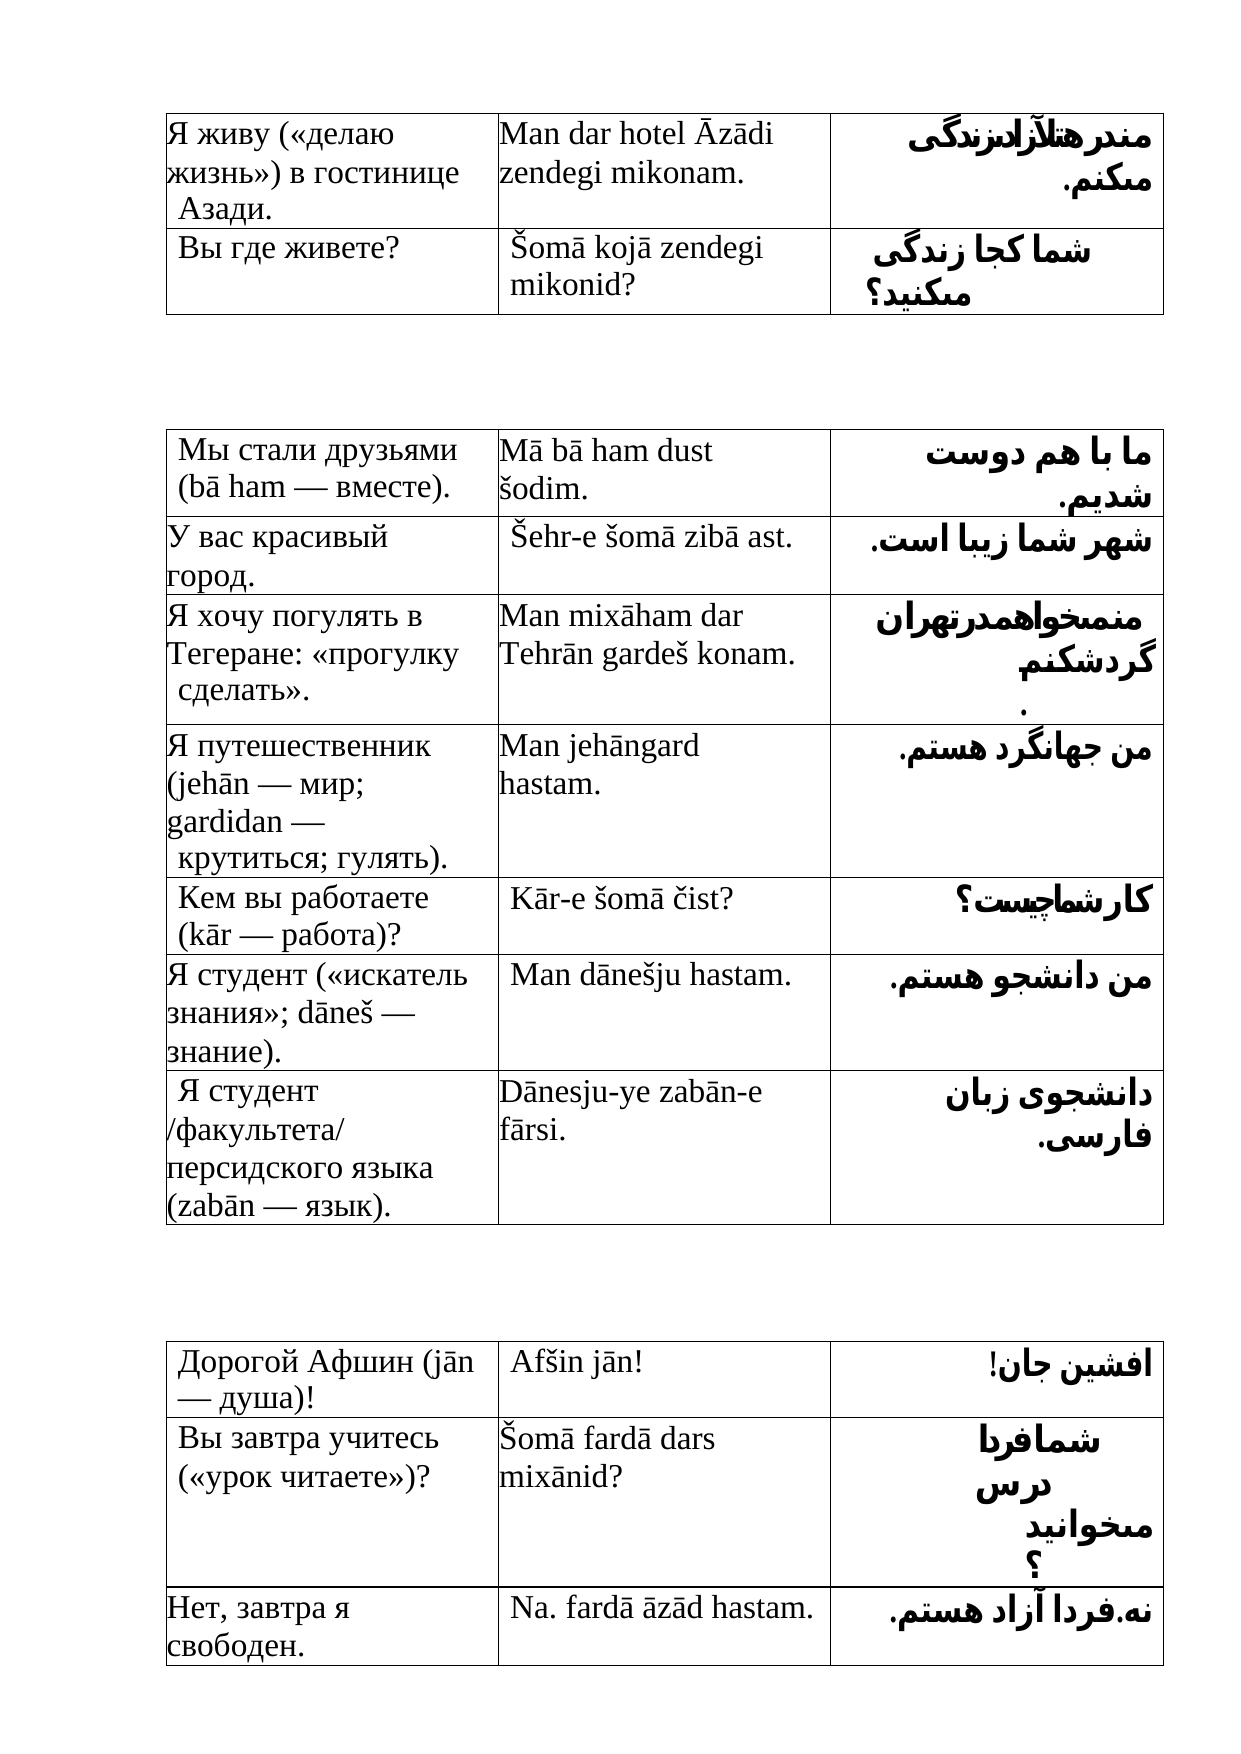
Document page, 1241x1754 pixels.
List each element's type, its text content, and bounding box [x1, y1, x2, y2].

table_cell У вас красивый город. [167, 517, 498, 594]
table_cell كارشما چيست؟ [831, 878, 1163, 954]
table_cell شھر شما زيبا است. [831, 517, 1163, 594]
table_cell Šehr-e šomā zibā ast. [499, 517, 830, 594]
table_header ما با ھم دوست شديم. [831, 430, 1163, 516]
table_cell من دانشجو ھستم. [831, 955, 1163, 1070]
table_cell دانشجوى زبان فارسى. [831, 1071, 1163, 1224]
table_cell Man dānešju hastam. [499, 955, 830, 1070]
table_cell Я живу («делаю жизнь») в гостинице Азади. [167, 114, 498, 227]
table_cell مندرھتلآزادىزندگى مىكنم. [831, 114, 1163, 227]
table_cell شما كجا زندگى مىكنيد؟ [831, 229, 1163, 313]
table_cell Нет, завтра я свободен. [167, 1588, 498, 1664]
table_cell Кем вы работаете (kār — работа)? [167, 878, 498, 954]
table_cell Kār-e šomā čist? [499, 878, 830, 954]
table_cell Man jehāngard hastam. [499, 725, 830, 877]
table_cell Dānesju-ye zabān-e fārsi. [499, 1071, 830, 1224]
table_cell Я студент («искатель знания»; dāneš — знание). [167, 955, 498, 1070]
table_cell نه.فردا آزاد ھستم. [831, 1588, 1163, 1664]
table_cell شمافردا درس مىخوانيد؟ [831, 1418, 1163, 1586]
table_cell Я хочу погулять в Тегеране: «прогулку сделать». [167, 595, 498, 724]
table_cell Man dar hotel Āzādi zendegi mikonam. [499, 114, 830, 227]
table_header Mā bā ham dust šodim. [499, 430, 830, 516]
table_header Дорогой Афшин (jān — душа)! [167, 1342, 498, 1417]
table_cell من جھانگرد ھستم. [831, 725, 1163, 877]
table_cell Вы завтра учитесь («урок читаете»)? [167, 1418, 498, 1586]
table_cell Šomā kojā zendegi mikonid? [499, 229, 830, 313]
table_cell Na. fardā āzād hastam. [499, 1588, 830, 1664]
table_cell منمىخواھمدرتھران گردشكنم. [831, 595, 1163, 724]
table_cell Šomā fardā dars mixānid? [499, 1418, 830, 1586]
table_header Afšin jān! [499, 1342, 830, 1417]
table_header Мы стали друзьями (bā ham — вместе). [167, 430, 498, 516]
table_cell Я студент /факультета/ персидского языка (zabān — язык). [167, 1071, 498, 1224]
table_cell Вы где живете? [167, 229, 498, 313]
table_cell Я путешественник (jehān — мир; gardidan — крутиться; гулять). [167, 725, 498, 877]
table_header افشين جان! [831, 1342, 1163, 1417]
table_cell Man mixāham dar Tehrān gardeš konam. [499, 595, 830, 724]
